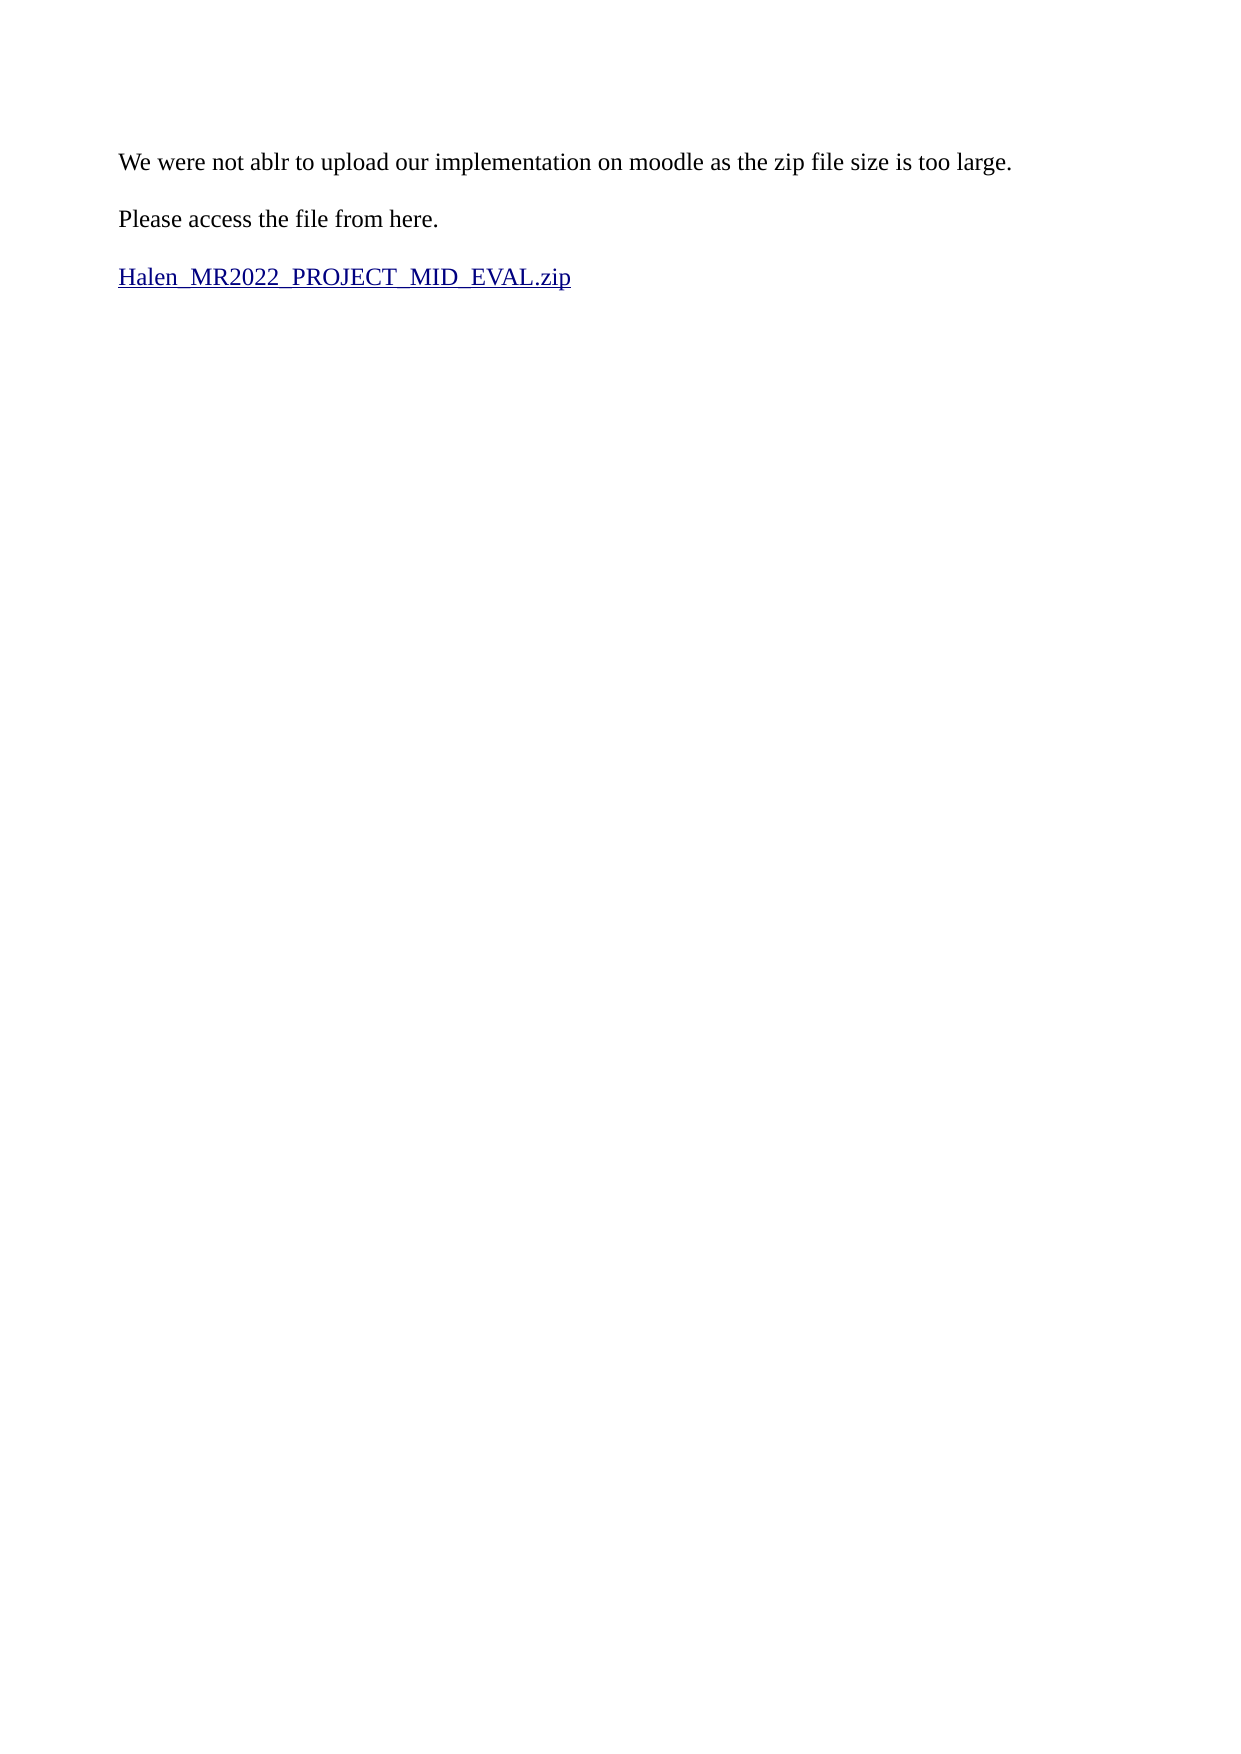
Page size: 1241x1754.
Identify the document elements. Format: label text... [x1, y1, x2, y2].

text Halen_MR2022_PROJECT_MID_EVAL.zip [118, 262, 1122, 291]
text Please access the file from here. [118, 204, 1122, 233]
text We were not ablr to upload our implementation on moodle as the zip file size is too large. [118, 147, 1122, 176]
